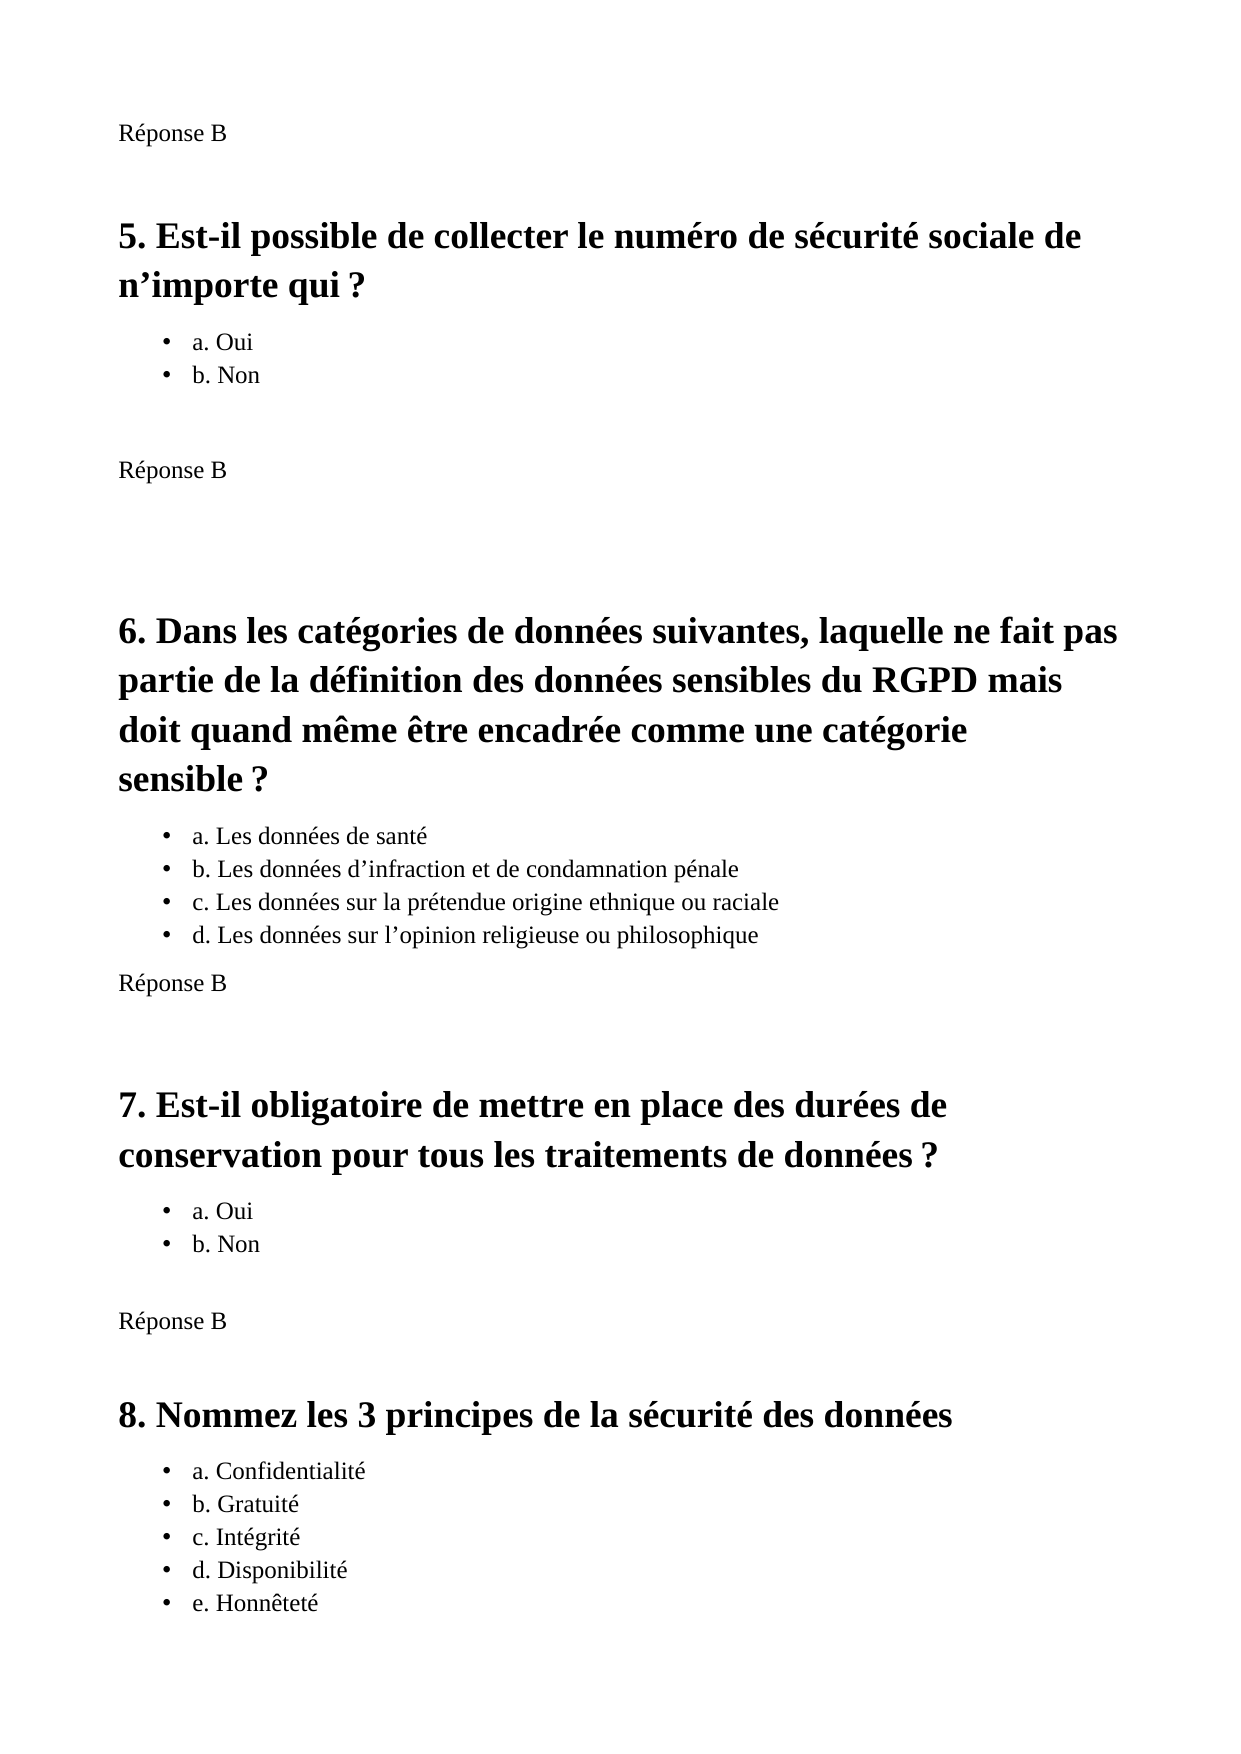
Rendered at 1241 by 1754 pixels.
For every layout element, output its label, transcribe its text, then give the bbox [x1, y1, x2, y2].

list e. Honnêteté [162, 1588, 1122, 1617]
text 6. Dans les catégories de données suivantes, laquelle ne fait pas partie de la définition des données sensibles du RGPD mais doit quand même être encadrée comme une catégorie sensible ? [118, 608, 1122, 800]
list b. Gratuité [162, 1489, 1122, 1518]
list a. Oui [162, 327, 1122, 356]
text Réponse B [118, 968, 1122, 996]
list c. Les données sur la prétendue origine ethnique ou raciale [162, 887, 1122, 916]
text 5. Est-il possible de collecter le numéro de sécurité sociale de n’importe qui ? [118, 213, 1122, 306]
list b. Non [162, 1229, 1122, 1258]
text Réponse B [118, 455, 1122, 484]
list b. Les données d’infraction et de condamnation pénale [162, 854, 1122, 883]
list b. Non [162, 360, 1122, 389]
list c. Intégrité [162, 1522, 1122, 1551]
list d. Les données sur l’opinion religieuse ou philosophique [162, 920, 1122, 949]
list a. Oui [162, 1196, 1122, 1225]
text Réponse B [118, 1306, 1122, 1334]
text 8. Nommez les 3 principes de la sécurité des données [118, 1392, 1122, 1435]
text 7. Est-il obligatoire de mettre en place des durées de conservation pour tous les traitements de données ? [118, 1083, 1122, 1175]
list a. Confidentialité [162, 1456, 1122, 1485]
list d. Disponibilité [162, 1555, 1122, 1584]
text Réponse B [118, 118, 1122, 147]
list a. Les données de santé [162, 821, 1122, 850]
